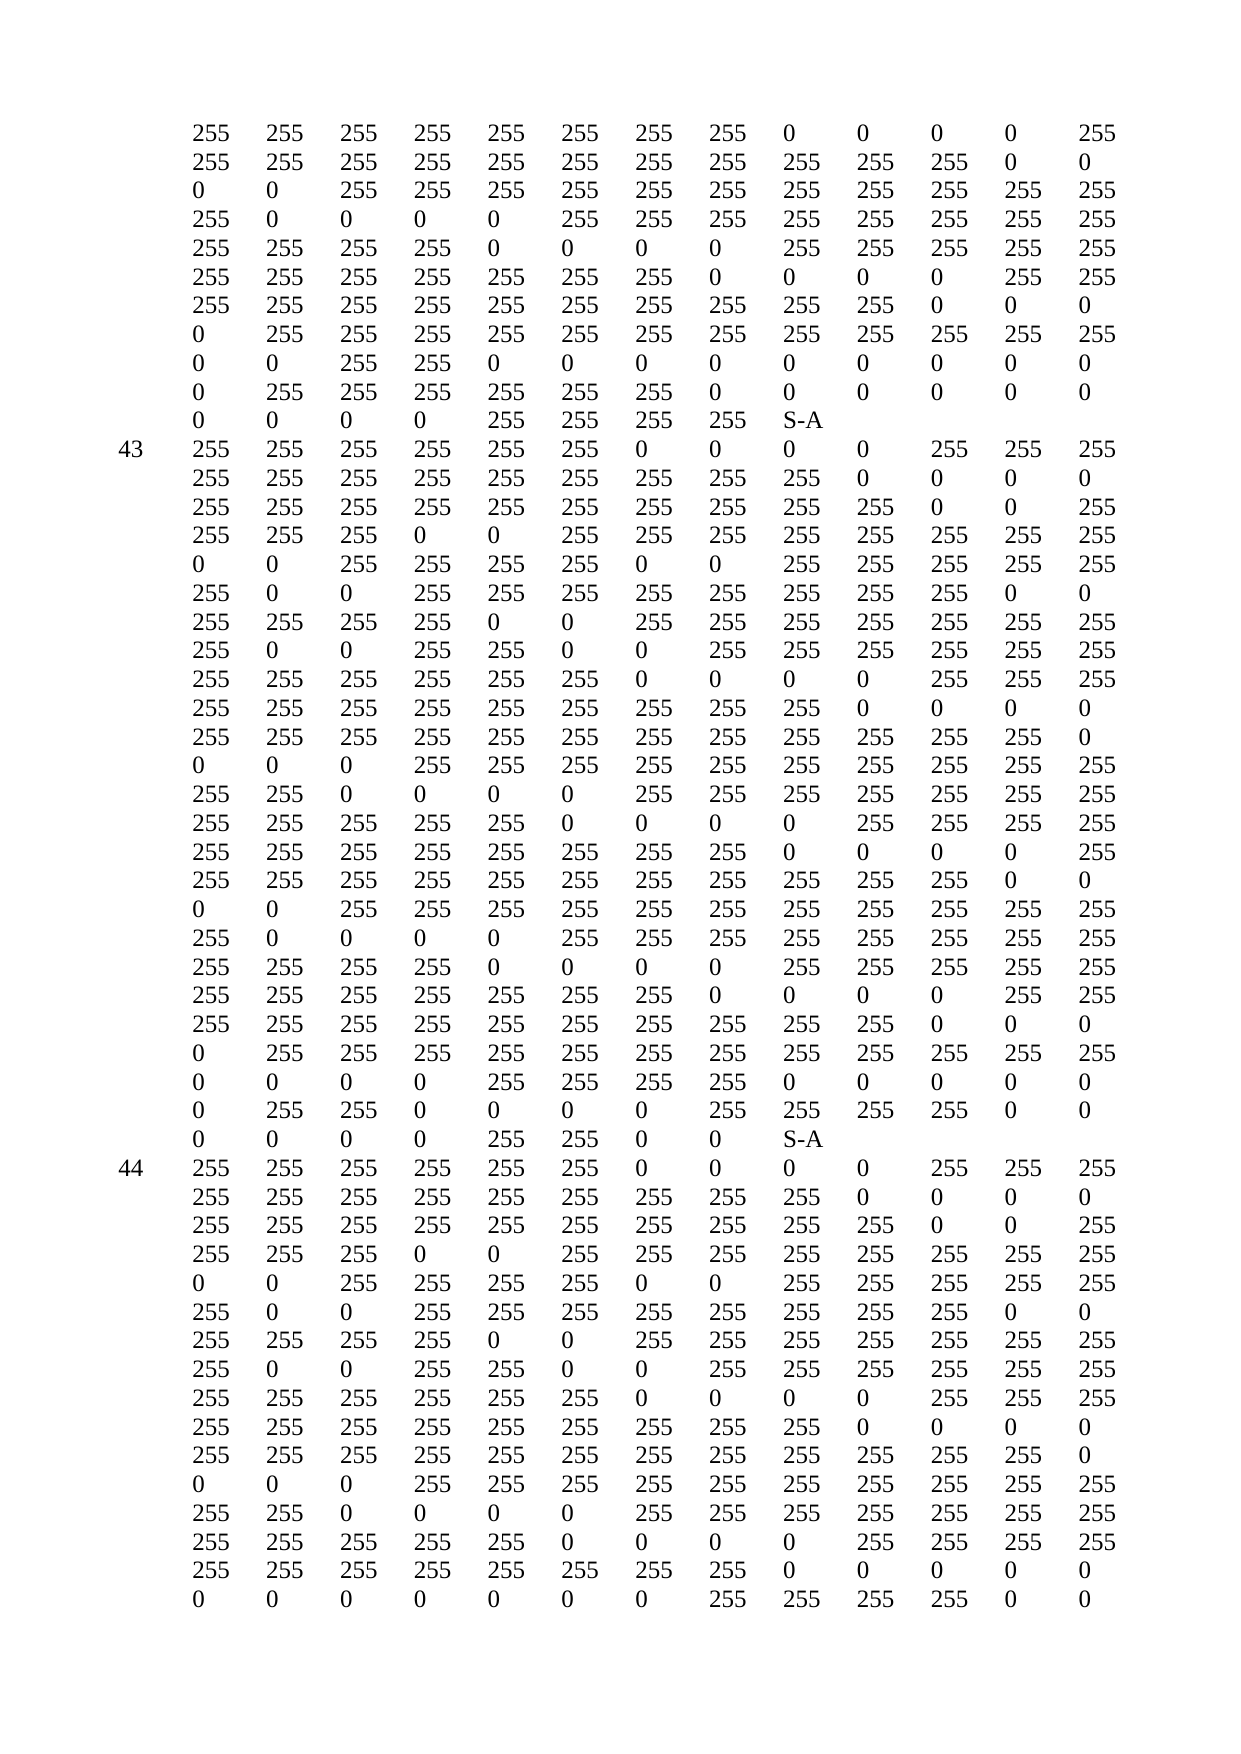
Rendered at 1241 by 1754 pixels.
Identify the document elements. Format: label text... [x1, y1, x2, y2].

text 44 255 255 255 255 255 255 0 0 0 0 255 255 255 255 255 255 255 255 255 255 255 255 0 0 0 0 255 255 255 255 255 255 255 255 255 255 0 0 255 255 255 255 0 0 255 255 255 255 255 255 255 255 0 0 255 255 255 255 0 0 255 255 255 255 255 255 0 0 255 255 255 255 255 255 255 255 0 0 255 255 255 255 0 0 255 255 255 255 255 255 255 255 0 0 255 255 0 0 255 255 255 255 255 255 255 255 255 255 255 255 0 0 0 0 255 255 255 255 255 255 255 255 255 255 255 255 0 0 0 0 255 255 255 255 255 255 255 255 255 255 255 255 0 0 0 0 255 255 255 255 255 255 255 255 255 255 255 255 0 0 0 0 255 255 255 255 255 255 255 255 255 255 255 255 0 0 0 0 255 255 255 255 255 255 255 255 255 255 255 255 0 0 0 0 0 0 0 0 0 0 0 0 255 255 255 255 0 0 [118, 1153, 1122, 1613]
text 255 255 255 255 255 255 255 255 0 0 0 0 255 255 255 255 255 255 255 255 255 255 255 255 0 0 0 0 255 255 255 255 255 255 255 255 255 255 255 255 0 0 0 0 255 255 255 255 255 255 255 255 255 255 255 255 0 0 0 0 255 255 255 255 255 255 255 255 255 255 255 255 0 0 0 0 255 255 255 255 255 255 255 255 255 255 255 255 0 0 0 0 255 255 255 255 255 255 255 255 255 255 255 255 0 0 255 255 0 0 0 0 0 0 0 0 0 0 255 255 255 255 255 255 0 0 0 0 0 0 0 0 0 0 255 255 255 255 S-A [118, 118, 1122, 434]
text 43 255 255 255 255 255 255 0 0 0 0 255 255 255 255 255 255 255 255 255 255 255 255 0 0 0 0 255 255 255 255 255 255 255 255 255 255 0 0 255 255 255 255 0 0 255 255 255 255 255 255 255 255 0 0 255 255 255 255 0 0 255 255 255 255 255 255 0 0 255 255 255 255 255 255 255 255 0 0 255 255 255 255 0 0 255 255 255 255 255 255 255 255 0 0 255 255 0 0 255 255 255 255 255 255 255 255 255 255 255 255 0 0 0 0 255 255 255 255 255 255 255 255 255 255 255 255 0 0 0 0 255 255 255 255 255 255 255 255 255 255 255 255 0 0 0 0 255 255 255 255 255 255 255 255 255 255 255 255 0 0 0 0 255 255 255 255 255 255 255 255 255 255 255 255 0 0 0 0 255 255 255 255 255 255 255 255 255 255 255 255 0 0 0 0 255 255 255 255 255 255 255 255 255 255 255 255 0 0 0 0 255 255 255 255 255 255 255 255 255 255 255 255 0 0 0 0 255 255 255 255 255 255 255 255 255 255 255 255 0 0 0 0 255 255 255 255 255 255 255 255 255 255 255 255 0 0 0 0 255 255 255 255 255 255 255 255 255 255 255 255 0 0 0 0 255 255 255 255 255 255 255 255 255 255 255 255 0 0 0 0 255 255 255 255 0 0 0 0 0 0 255 255 0 0 0 0 255 255 255 255 0 0 0 0 0 0 255 255 0 0 S-A [118, 434, 1122, 1153]
